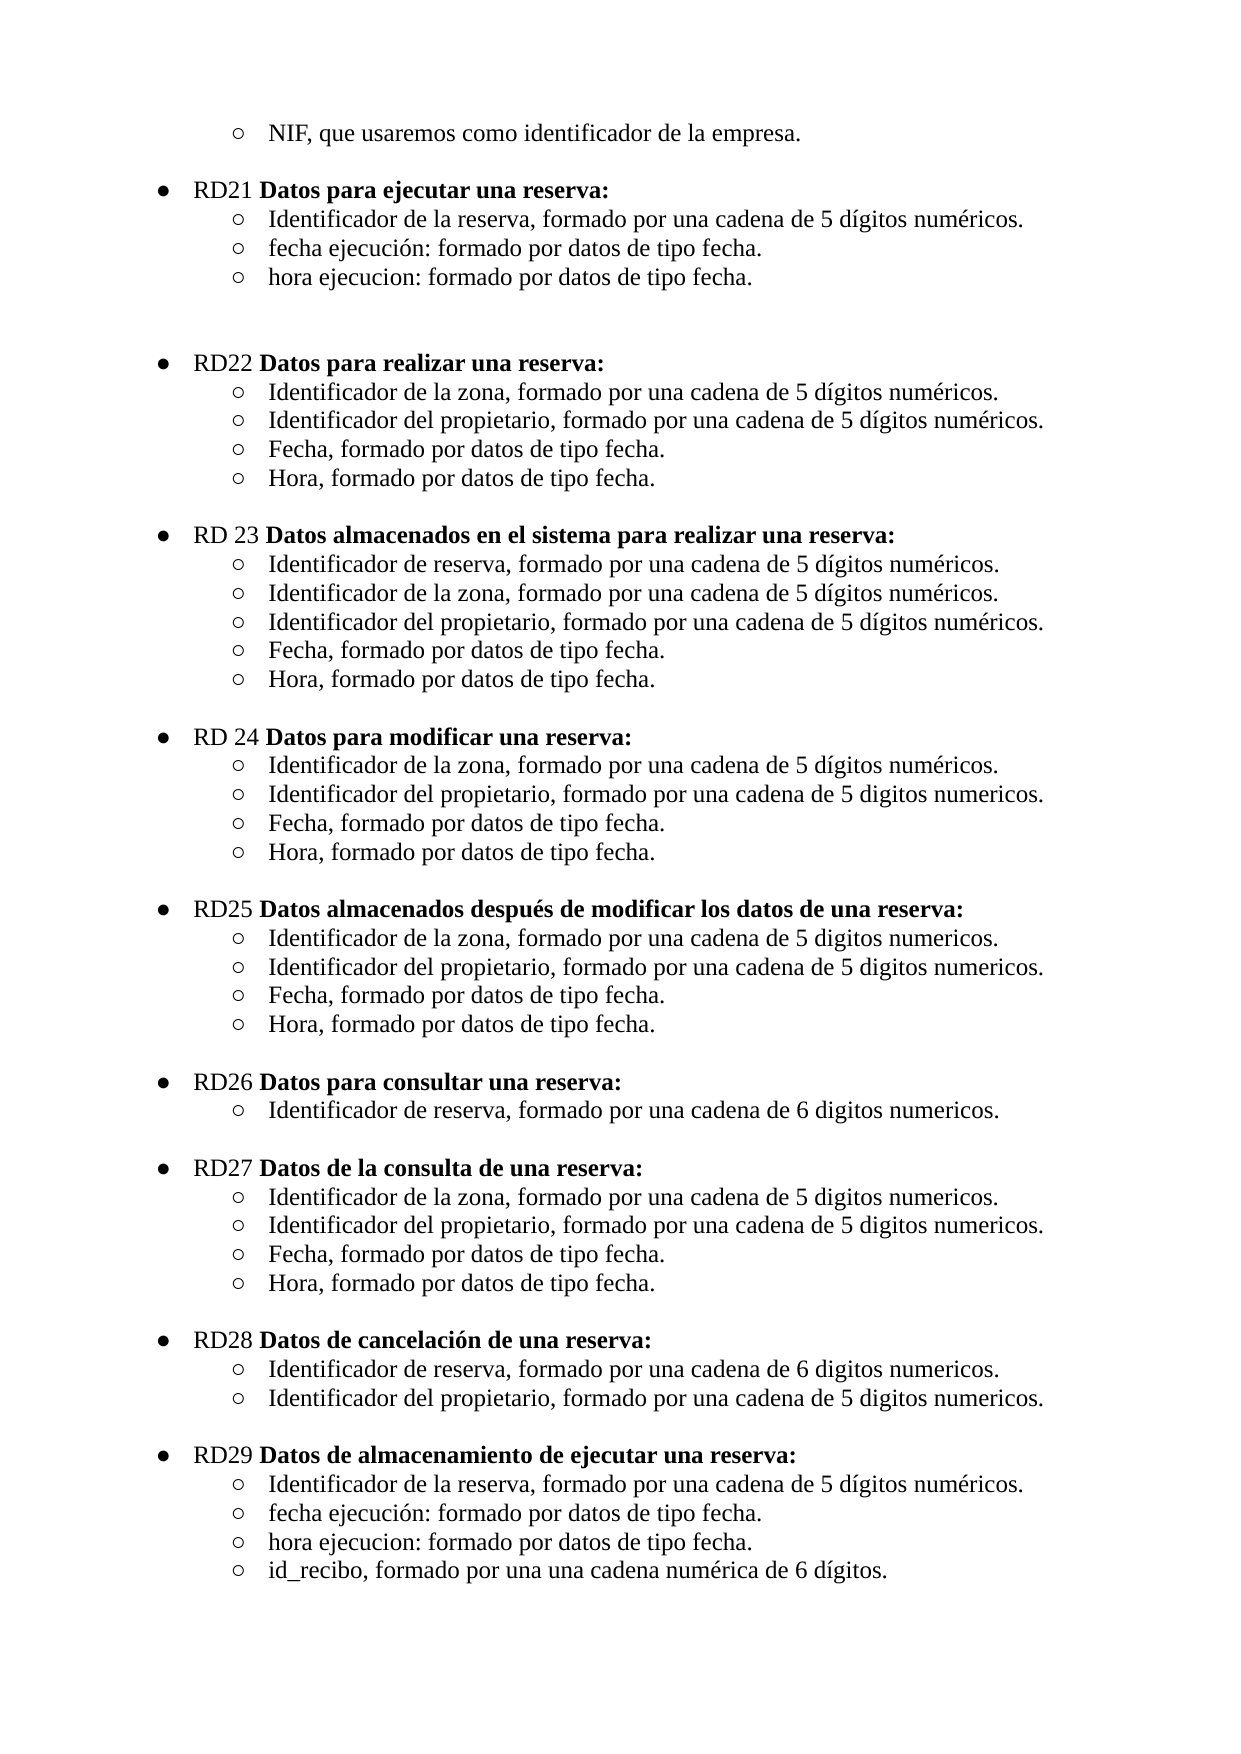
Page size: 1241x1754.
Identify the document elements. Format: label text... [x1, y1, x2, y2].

list Hora, formado por datos de tipo fecha. [231, 463, 1122, 492]
list fecha ejecución: formado por datos de tipo fecha. [231, 1498, 1122, 1527]
list NIF, que usaremos como identificador de la empresa. [231, 118, 1122, 147]
list Identificador de reserva, formado por una cadena de 6 digitos numericos. [231, 1354, 1122, 1383]
list RD 24 Datos para modificar una reserva: [156, 722, 1122, 751]
list Fecha, formado por datos de tipo fecha. [231, 981, 1122, 1009]
list Identificador de reserva, formado por una cadena de 5 dígitos numéricos. [231, 549, 1122, 578]
list Fecha, formado por datos de tipo fecha. [231, 636, 1122, 664]
list Identificador del propietario, formado por una cadena de 5 digitos numericos. [231, 952, 1122, 981]
list Identificador del propietario, formado por una cadena de 5 digitos numericos. [231, 779, 1122, 808]
list hora ejecucion: formado por datos de tipo fecha. [231, 262, 1122, 291]
list Identificador de la zona, formado por una cadena de 5 dígitos numéricos. [231, 578, 1122, 607]
list RD29 Datos de almacenamiento de ejecutar una reserva: [156, 1441, 1122, 1469]
list Identificador de reserva, formado por una cadena de 6 digitos numericos. [231, 1096, 1122, 1124]
list RD22 Datos para realizar una reserva: [156, 348, 1122, 377]
list RD 23 Datos almacenados en el sistema para realizar una reserva: [156, 521, 1122, 549]
list Identificador de la zona, formado por una cadena de 5 digitos numericos. [231, 1182, 1122, 1211]
list Hora, formado por datos de tipo fecha. [231, 1009, 1122, 1038]
list RD26 Datos para consultar una reserva: [156, 1067, 1122, 1096]
list RD28 Datos de cancelación de una reserva: [156, 1326, 1122, 1354]
list Identificador de la reserva, formado por una cadena de 5 dígitos numéricos. [231, 204, 1122, 233]
list Identificador del propietario, formado por una cadena de 5 dígitos numéricos. [231, 406, 1122, 434]
list id_recibo, formado por una una cadena numérica de 6 dígitos. [231, 1556, 1122, 1584]
list Identificador del propietario, formado por una cadena de 5 digitos numericos. [231, 1383, 1122, 1412]
list Identificador del propietario, formado por una cadena de 5 digitos numericos. [231, 1211, 1122, 1239]
list RD21 Datos para ejecutar una reserva: [156, 176, 1122, 204]
list hora ejecucion: formado por datos de tipo fecha. [231, 1527, 1122, 1556]
list Fecha, formado por datos de tipo fecha. [231, 808, 1122, 837]
list Identificador del propietario, formado por una cadena de 5 dígitos numéricos. [231, 607, 1122, 636]
list Identificador de la zona, formado por una cadena de 5 digitos numericos. [231, 923, 1122, 952]
list Hora, formado por datos de tipo fecha. [231, 1268, 1122, 1297]
list Identificador de la reserva, formado por una cadena de 5 dígitos numéricos. [231, 1469, 1122, 1498]
list fecha ejecución: formado por datos de tipo fecha. [231, 233, 1122, 262]
list Identificador de la zona, formado por una cadena de 5 dígitos numéricos. [231, 751, 1122, 779]
list Fecha, formado por datos de tipo fecha. [231, 1239, 1122, 1268]
list RD25 Datos almacenados después de modificar los datos de una reserva: [156, 894, 1122, 923]
list Hora, formado por datos de tipo fecha. [231, 837, 1122, 866]
list Identificador de la zona, formado por una cadena de 5 dígitos numéricos. [231, 377, 1122, 406]
list Fecha, formado por datos de tipo fecha. [231, 434, 1122, 463]
list RD27 Datos de la consulta de una reserva: [156, 1153, 1122, 1182]
list Hora, formado por datos de tipo fecha. [231, 664, 1122, 693]
